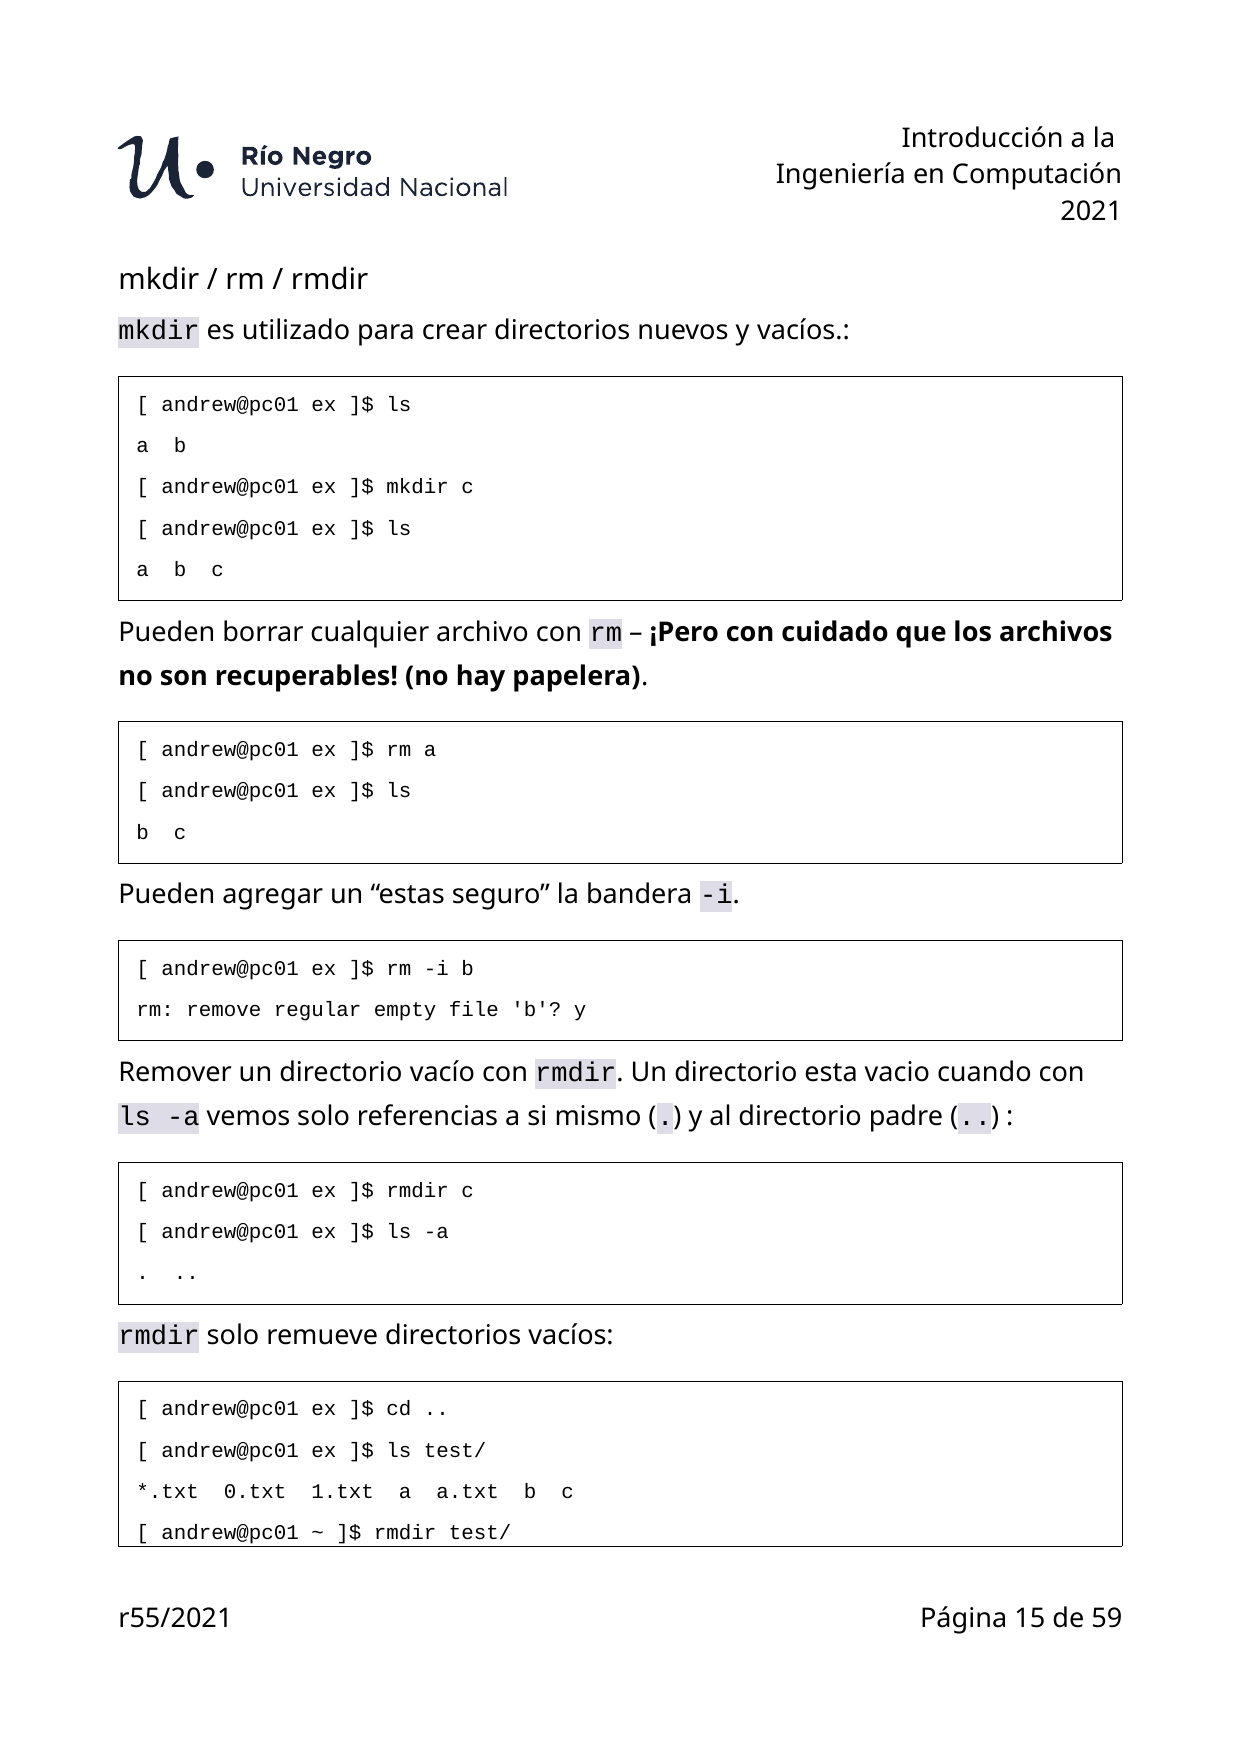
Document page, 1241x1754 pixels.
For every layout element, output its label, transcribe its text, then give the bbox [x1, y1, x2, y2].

text [ andrew@pc01 ex ]$ ls [119, 500, 1122, 541]
text mkdir es utilizado para crear directorios nuevos y vacíos.: [118, 311, 1122, 348]
text [ andrew@pc01 ex ]$ ls [119, 763, 1122, 804]
text [ andrew@pc01 ex ]$ rm a [119, 722, 1122, 763]
text a b [119, 417, 1122, 458]
text Pueden agregar un “estas seguro” la bandera -i. [118, 875, 1122, 912]
text rm: remove regular empty file 'b'? y [119, 981, 1122, 1040]
text Pueden borrar cualquier archivo con rm – ¡Pero con cuidado que los archivos no son recuperables! (no hay papelera). [118, 612, 1122, 693]
text a b c [119, 541, 1122, 600]
text . .. [119, 1244, 1122, 1304]
text [ andrew@pc01 ex ]$ rm -i b [119, 941, 1122, 981]
text [ andrew@pc01 ex ]$ mkdir c [119, 458, 1122, 500]
text [ andrew@pc01 ex ]$ cd .. [119, 1382, 1122, 1422]
text b c [119, 804, 1122, 863]
text [ andrew@pc01 ex ]$ ls test/ [119, 1422, 1122, 1463]
text [ andrew@pc01 ex ]$ ls [119, 377, 1122, 417]
text rmdir solo remueve directorios vacíos: [118, 1316, 1122, 1353]
subtitle mkdir / rm / rmdir [118, 258, 1122, 298]
text *.txt 0.txt 1.txt a a.txt b c [119, 1463, 1122, 1504]
text Remover un directorio vacío con rmdir. Un directorio esta vacio cuando con ls -a vemos solo referencias a si mismo (.) y al directorio padre (..) : [118, 1052, 1122, 1134]
text [ andrew@pc01 ex ]$ ls -a [119, 1203, 1122, 1244]
text [ andrew@pc01 ex ]$ rmdir c [119, 1163, 1122, 1203]
text [ andrew@pc01 ~ ]$ rmdir test/ [119, 1504, 1122, 1546]
